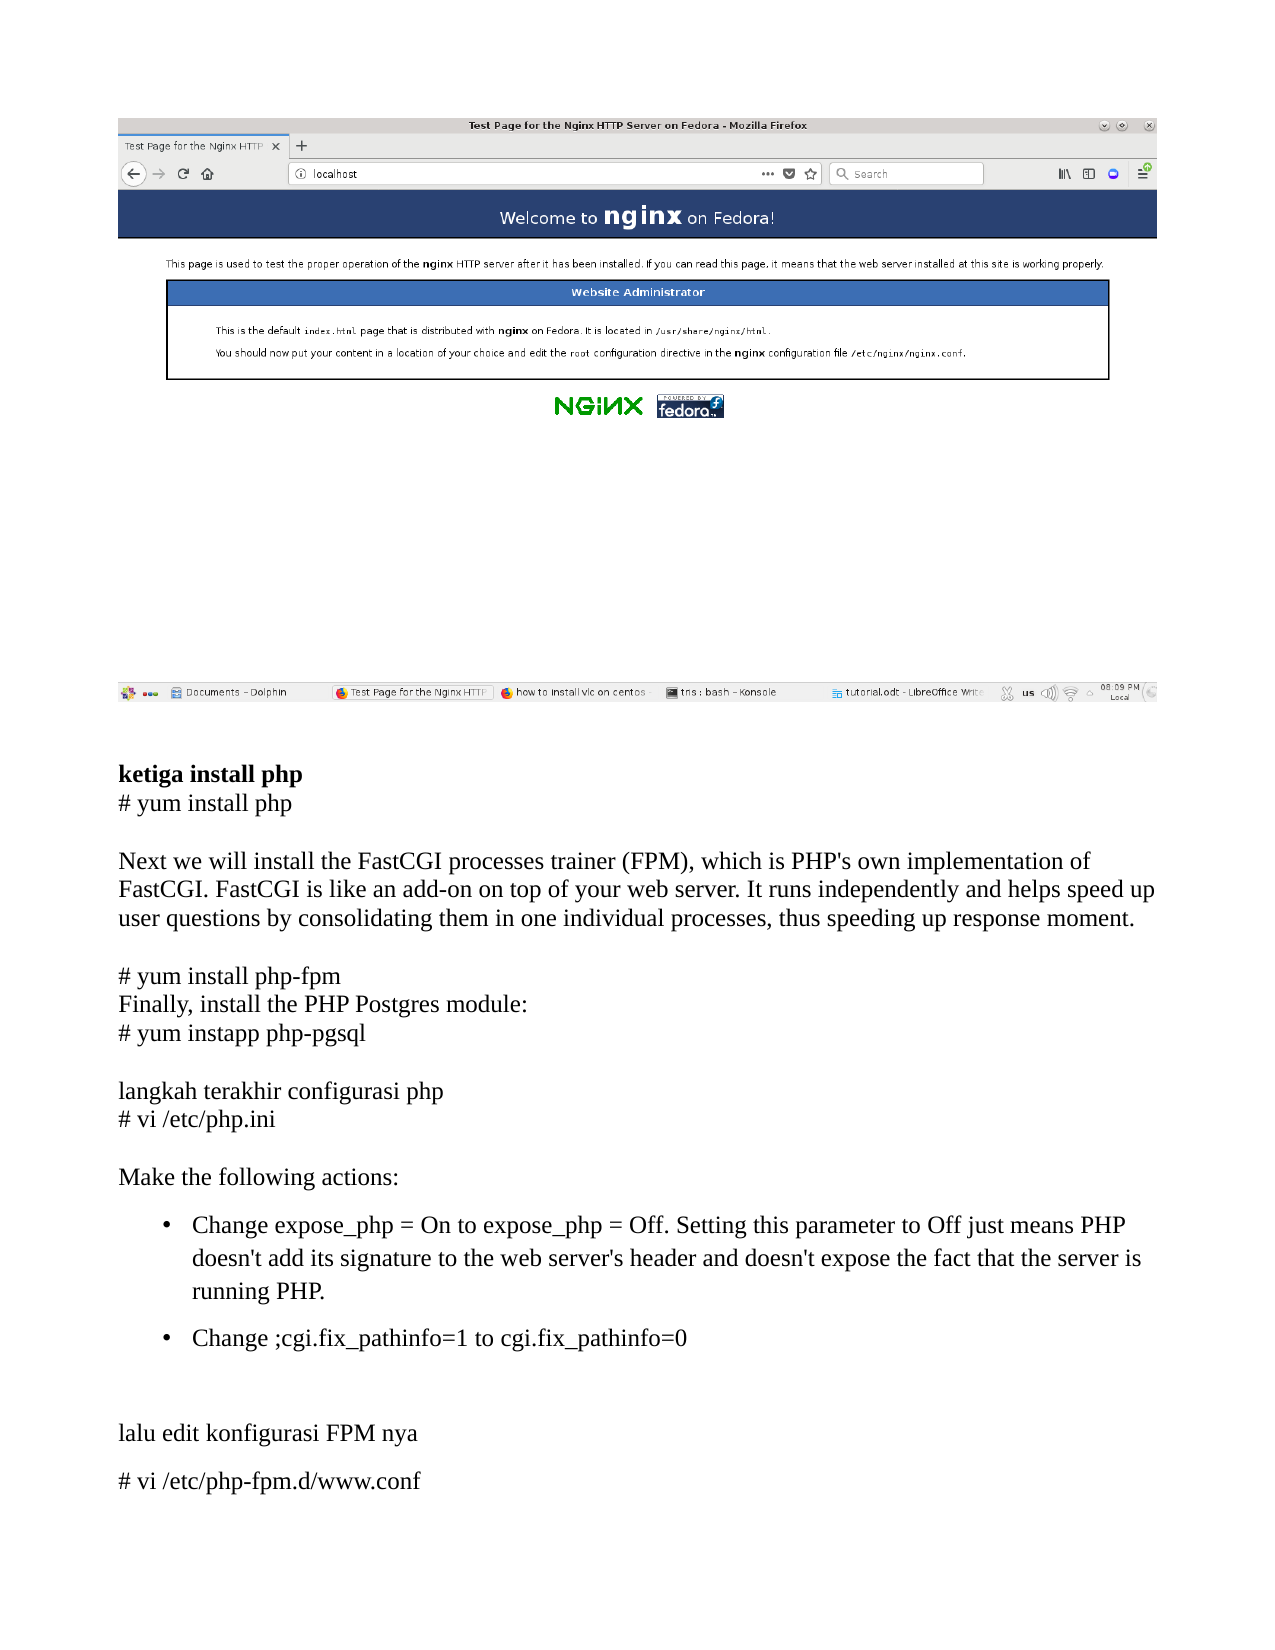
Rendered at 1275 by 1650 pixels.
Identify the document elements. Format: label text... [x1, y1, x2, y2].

text # yum instapp php-pgsql [118, 1018, 1157, 1047]
text Make the following actions: [118, 1162, 1157, 1191]
text langkah terakhir configurasi php [118, 1076, 1157, 1104]
text ketiga install php [118, 759, 1157, 788]
list Change expose_php = On to expose_php = Off. Setting this parameter to Off just means PHP doesn't add its signature to the web server's header and doesn't expose the fact that the server is running PHP. [162, 1210, 1157, 1304]
text # vi /etc/php.ini [118, 1104, 1157, 1133]
text lalu edit konfigurasi FPM nya [118, 1418, 1157, 1447]
text # yum install php [118, 788, 1157, 817]
picture [118, 118, 1157, 702]
text # yum install php-fpm [118, 961, 1157, 989]
text Next we will install the FastCGI processes trainer (FPM), which is PHP's own implementation of FastCGI. FastCGI is like an add-on on top of your web server. It runs independently and helps speed up user questions by consolidating them in one individual processes, thus speeding up response moment. [118, 846, 1157, 932]
list Change ;cgi.fix_pathinfo=1 to cgi.fix_pathinfo=0 [162, 1323, 1157, 1352]
text # vi /etc/php-fpm.d/www.conf [118, 1466, 1157, 1494]
text Finally, install the PHP Postgres module: [118, 989, 1157, 1018]
